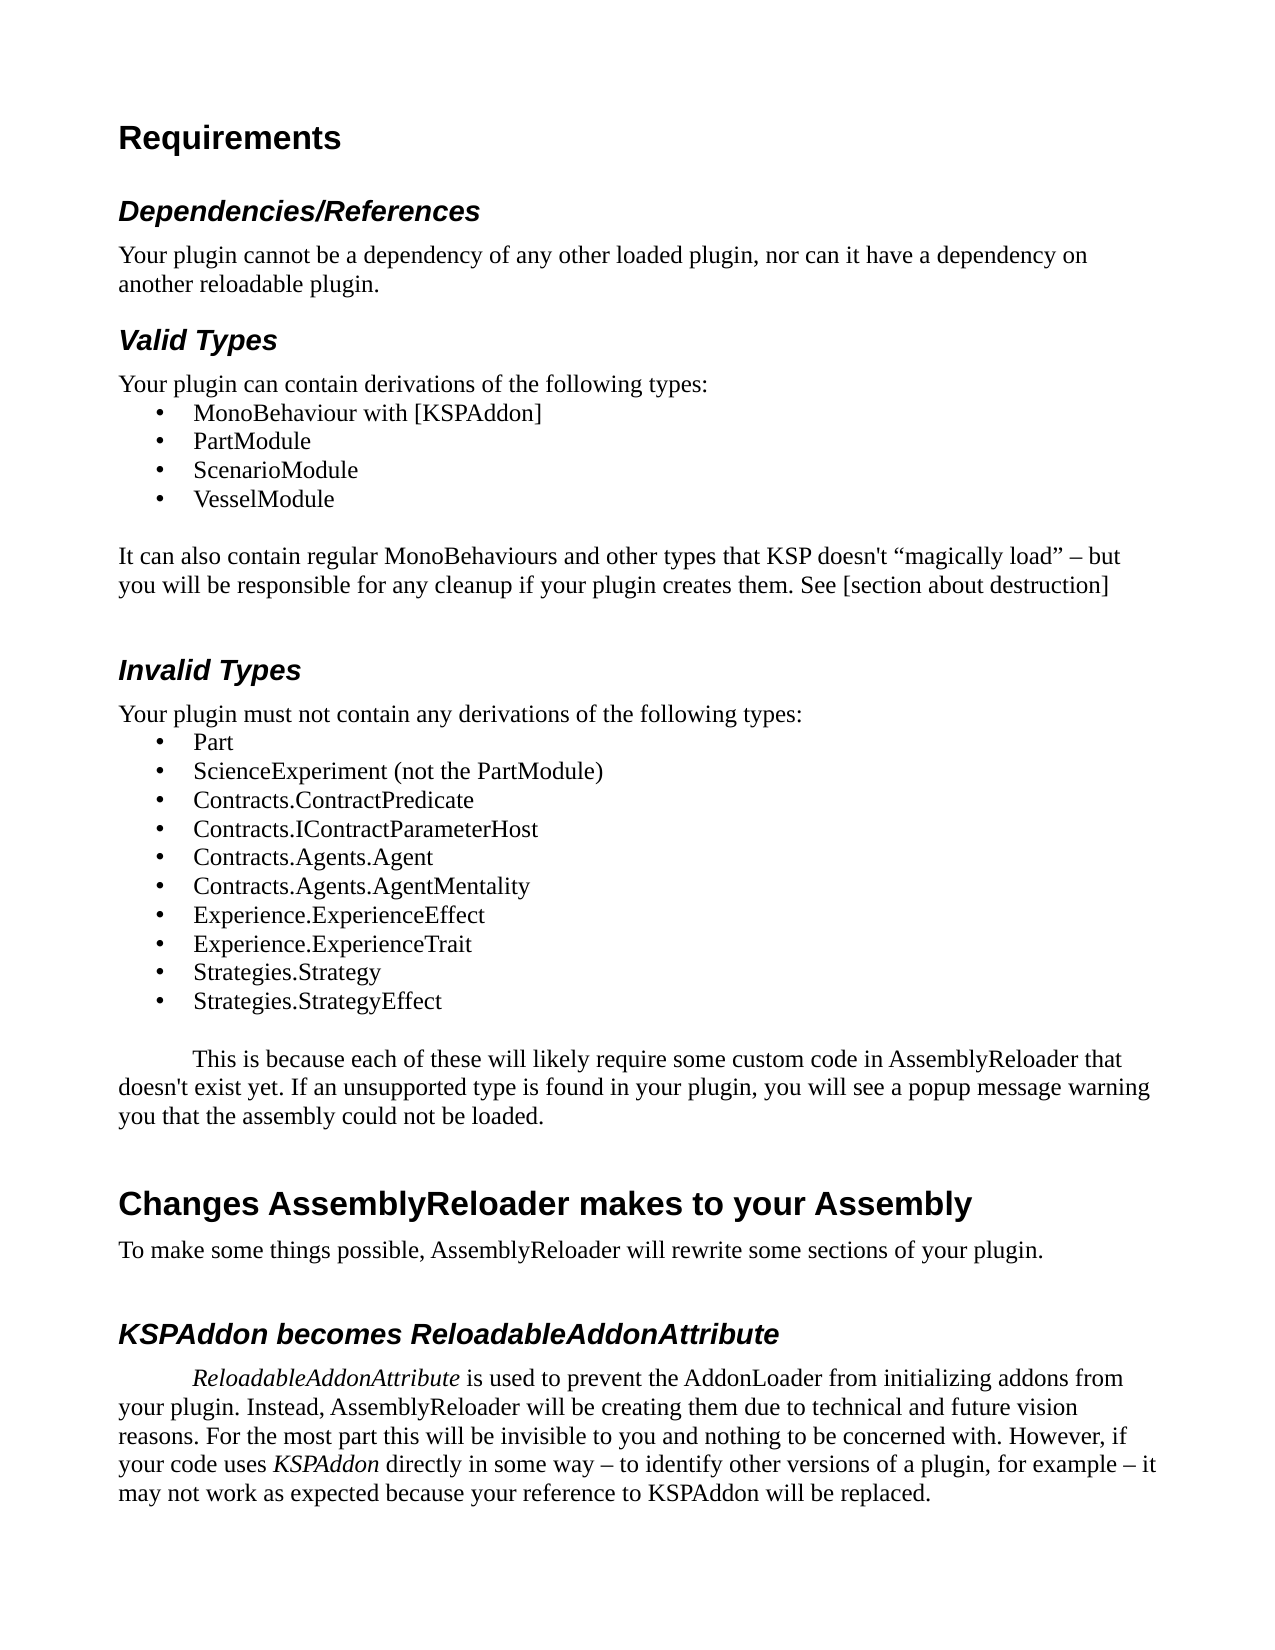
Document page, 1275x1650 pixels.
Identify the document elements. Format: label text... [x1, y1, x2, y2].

list ScienceExperiment (not the PartModule) [156, 756, 1157, 785]
list Contracts.Agents.AgentMentality [156, 871, 1157, 900]
text To make some things possible, AssemblyReloader will rewrite some sections of your plugin. [118, 1235, 1157, 1263]
list Contracts.Agents.Agent [156, 842, 1157, 871]
list Contracts.IContractParameterHost [156, 814, 1157, 842]
text Your plugin can contain derivations of the following types: [118, 369, 1157, 398]
list ScenarioModule [156, 455, 1157, 484]
subtitle Requirements [118, 118, 1157, 157]
subtitle Dependencies/References [118, 194, 1157, 228]
list Contracts.ContractPredicate [156, 785, 1157, 814]
list Strategies.StrategyEffect [156, 986, 1157, 1015]
text Your plugin must not contain any derivations of the following types: [118, 699, 1157, 727]
list Part [156, 727, 1157, 756]
subtitle Valid Types [118, 323, 1157, 356]
subtitle KSPAddon becomes ReloadableAddonAttribute [118, 1317, 1157, 1351]
list MonoBehaviour with [KSPAddon] [156, 398, 1157, 426]
list VesselModule [156, 484, 1157, 513]
text ReloadableAddonAttribute is used to prevent the AddonLoader from initializing addons from your plugin. Instead, AssemblyReloader will be creating them due to technical and future vision reasons. For the most part this will be invisible to you and nothing to be concerned with. However, if your code uses KSPAddon directly in some way – to identify other versions of a plugin, for example – it may not work as expected because your reference to KSPAddon will be replaced. [118, 1363, 1157, 1507]
text Your plugin cannot be a dependency of any other loaded plugin, nor can it have a dependency on another reloadable plugin. [118, 240, 1157, 298]
text This is because each of these will likely require some custom code in AssemblyReloader that doesn't exist yet. If an unsupported type is found in your plugin, you will see a popup message warning you that the assembly could not be loaded. [118, 1044, 1157, 1130]
list Experience.ExperienceEffect [156, 900, 1157, 929]
list Experience.ExperienceTrait [156, 929, 1157, 957]
subtitle Changes AssemblyReloader makes to your Assembly [118, 1184, 1157, 1222]
list PartModule [156, 426, 1157, 455]
list Strategies.Strategy [156, 957, 1157, 986]
text It can also contain regular MonoBehaviours and other types that KSP doesn't “magically load” – but you will be responsible for any cleanup if your plugin creates them. See [section about destruction] [118, 541, 1157, 599]
subtitle Invalid Types [118, 653, 1157, 686]
